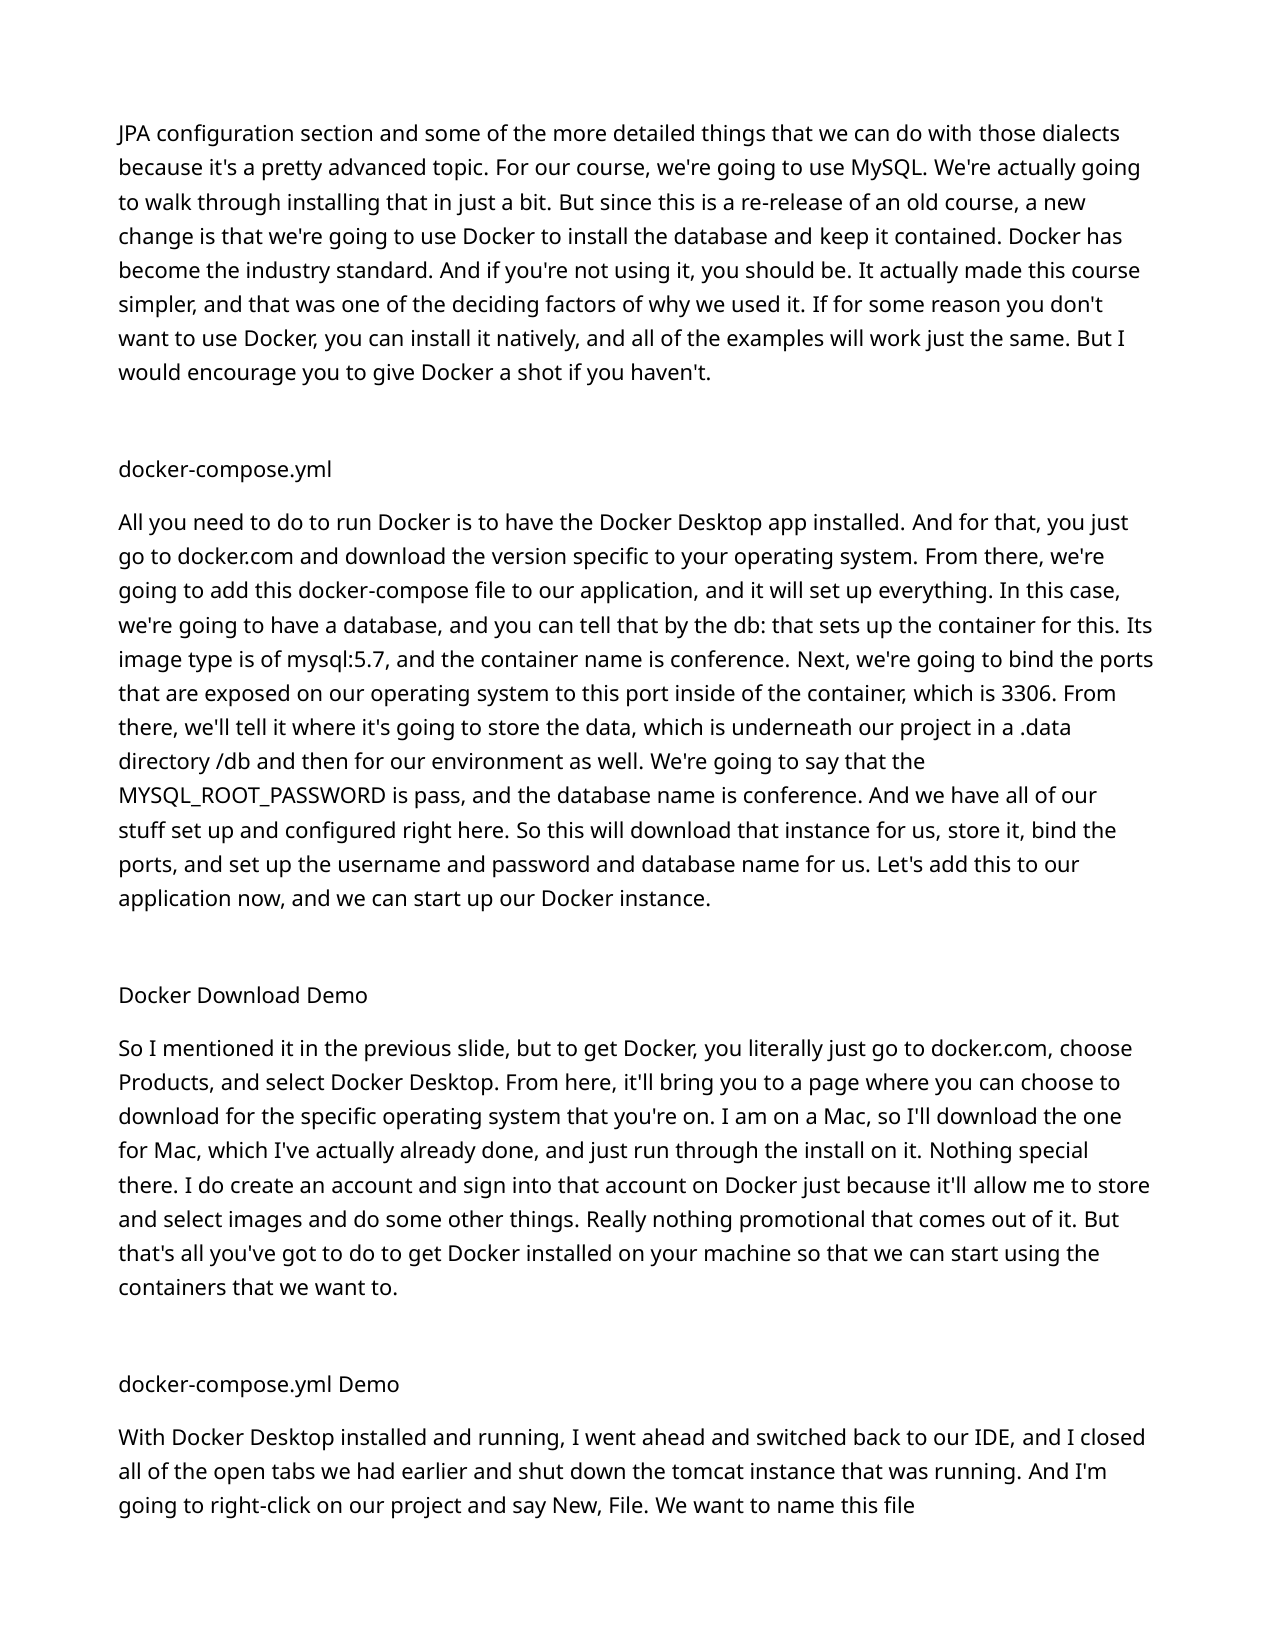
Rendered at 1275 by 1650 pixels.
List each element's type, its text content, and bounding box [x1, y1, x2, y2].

subtitle Docker Download Demo [118, 980, 1157, 1009]
text JPA configuration section and some of the more detailed things that we can do with those dialects because it's a pretty advanced topic. For our course, we're going to use MySQL. We're actually going to walk through installing that in just a bit. But since this is a re‑release of an old course, a new change is that we're going to use Docker to install the database and keep it contained. Docker has become the industry standard. And if you're not using it, you should be. It actually made this course simpler, and that was one of the deciding factors of why we used it. If for some reason you don't want to use Docker, you can install it natively, and all of the examples will work just the same. But I would encourage you to give Docker a shot if you haven't. [118, 118, 1157, 387]
subtitle docker-compose.yml [118, 454, 1157, 484]
text With Docker Desktop installed and running, I went ahead and switched back to our IDE, and I closed all of the open tabs we had earlier and shut down the tomcat instance that was running. And I'm going to right‑click on our project and say New, File. We want to name this file [118, 1422, 1157, 1520]
subtitle docker-compose.yml Demo [118, 1369, 1157, 1398]
text So I mentioned it in the previous slide, but to get Docker, you literally just go to docker.com, choose Products, and select Docker Desktop. From here, it'll bring you to a page where you can choose to download for the specific operating system that you're on. I am on a Mac, so I'll download the one for Mac, which I've actually already done, and just run through the install on it. Nothing special there. I do create an account and sign into that account on Docker just because it'll allow me to store and select images and do some other things. Really nothing promotional that comes out of it. But that's all you've got to do to get Docker installed on your machine so that we can start using the containers that we want to. [118, 1033, 1157, 1302]
text All you need to do to run Docker is to have the Docker Desktop app installed. And for that, you just go to docker.com and download the version specific to your operating system. From there, we're going to add this docker‑compose file to our application, and it will set up everything. In this case, we're going to have a database, and you can tell that by the db: that sets up the container for this. Its image type is of mysql:5.7, and the container name is conference. Next, we're going to bind the ports that are exposed on our operating system to this port inside of the container, which is 3306. From there, we'll tell it where it's going to store the data, which is underneath our project in a .data directory /db and then for our environment as well. We're going to say that the MYSQL_ROOT_PASSWORD is pass, and the database name is conference. And we have all of our stuff set up and configured right here. So this will download that instance for us, store it, bind the ports, and set up the username and password and database name for us. Let's add this to our application now, and we can start up our Docker instance. [118, 507, 1157, 913]
